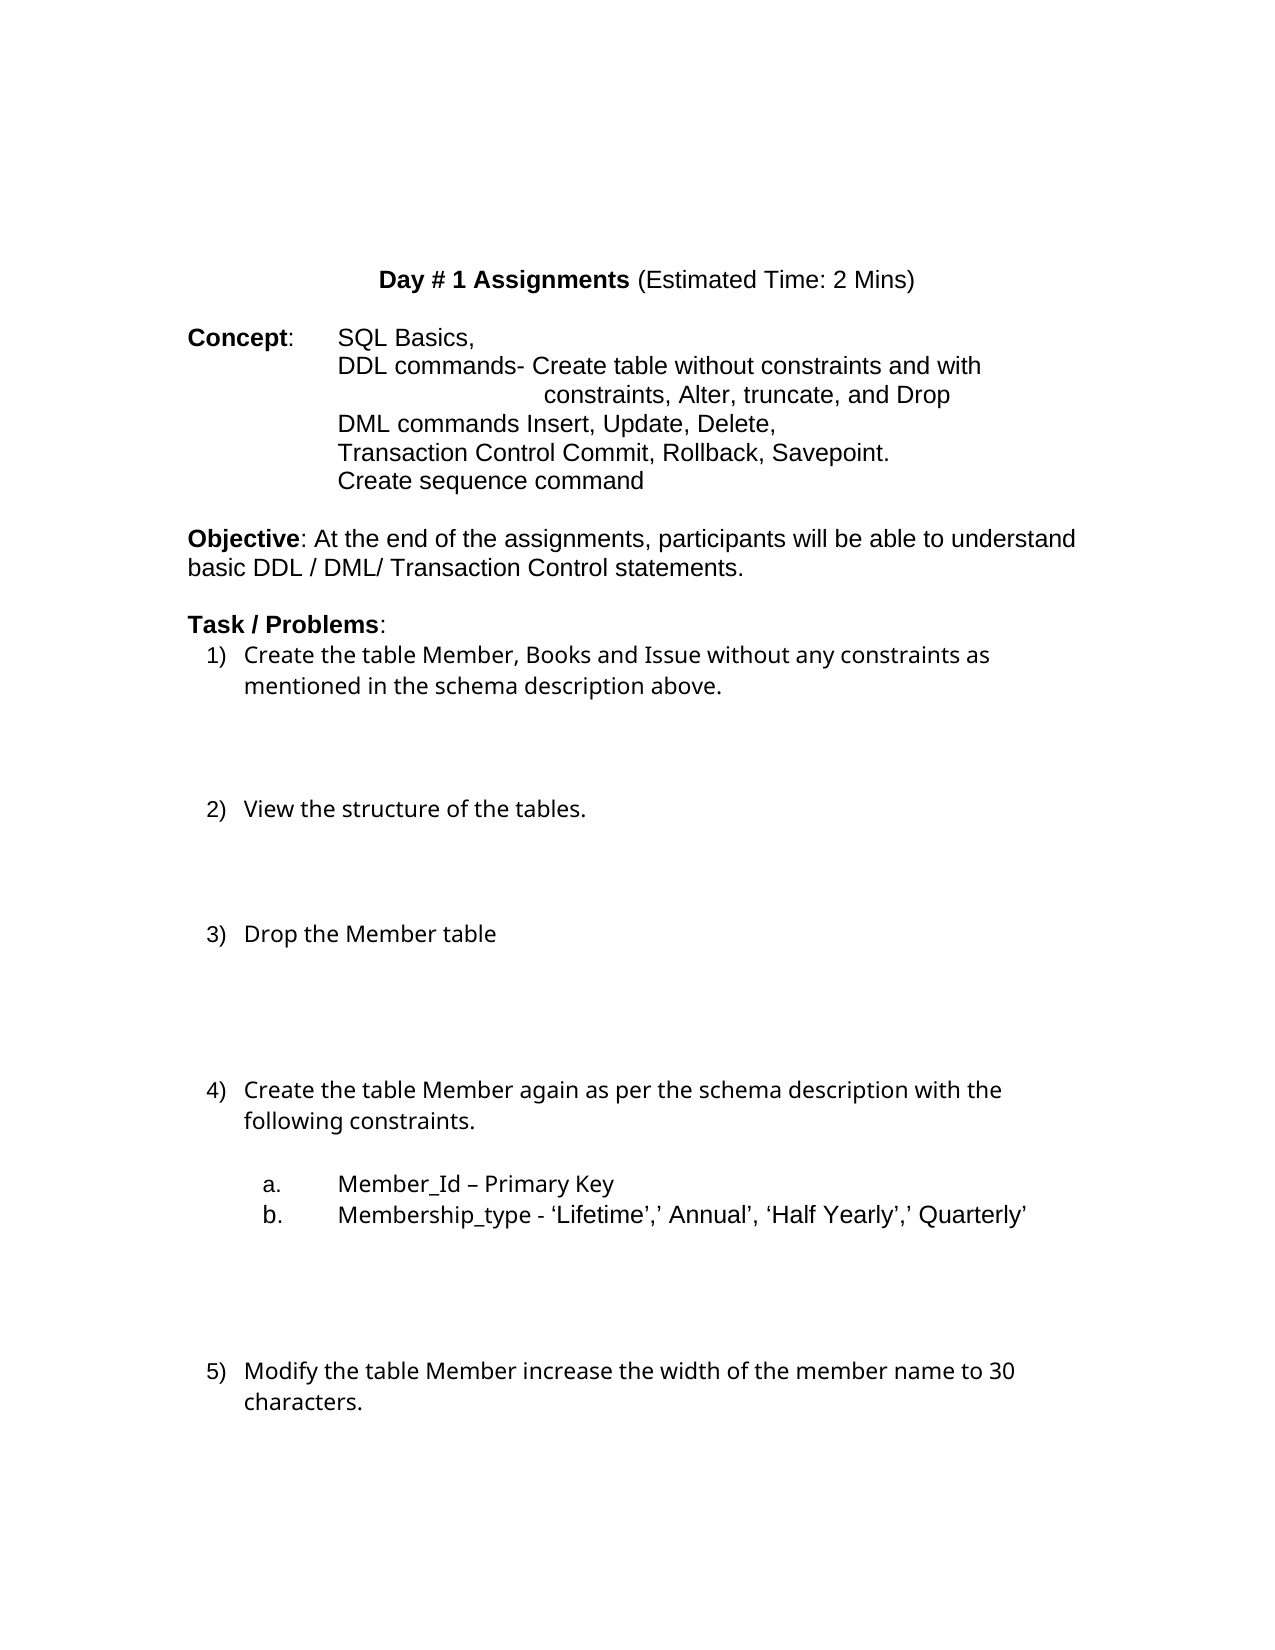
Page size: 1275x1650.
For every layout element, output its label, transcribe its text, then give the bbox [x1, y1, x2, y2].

text Objective: At the end of the assignments, participants will be able to understand basic DDL / DML/ Transaction Control statements. [187, 524, 1106, 581]
text Day # 1 Assignments (Estimated Time: 2 Mins) [187, 265, 1106, 294]
list Member_Id – Primary Key [262, 1167, 1106, 1199]
text Task / Problems: [187, 610, 1106, 639]
text DML commands Insert, Update, Delete, [187, 409, 1106, 437]
text Transaction Control Commit, Rollback, Savepoint. [187, 437, 1106, 466]
text DDL commands- Create table without constraints and with constraints, Alter, truncate, and Drop [337, 351, 1106, 409]
text Create sequence command [187, 466, 1106, 495]
list View the structure of the tables. [206, 792, 1106, 824]
list Drop the Member table [206, 917, 1106, 949]
list Membership_type - ‘Lifetime’,’ Annual’, ‘Half Yearly’,’ Quarterly’ [262, 1199, 1106, 1230]
text Concept: SQL Basics, [187, 322, 1106, 351]
list Modify the table Member increase the width of the member name to 30 characters. [206, 1355, 1106, 1417]
list Create the table Member again as per the schema description with the following constraints. [206, 1074, 1106, 1136]
list Create the table Member, Books and Issue without any constraints as mentioned in the schema description above. [206, 639, 1106, 701]
